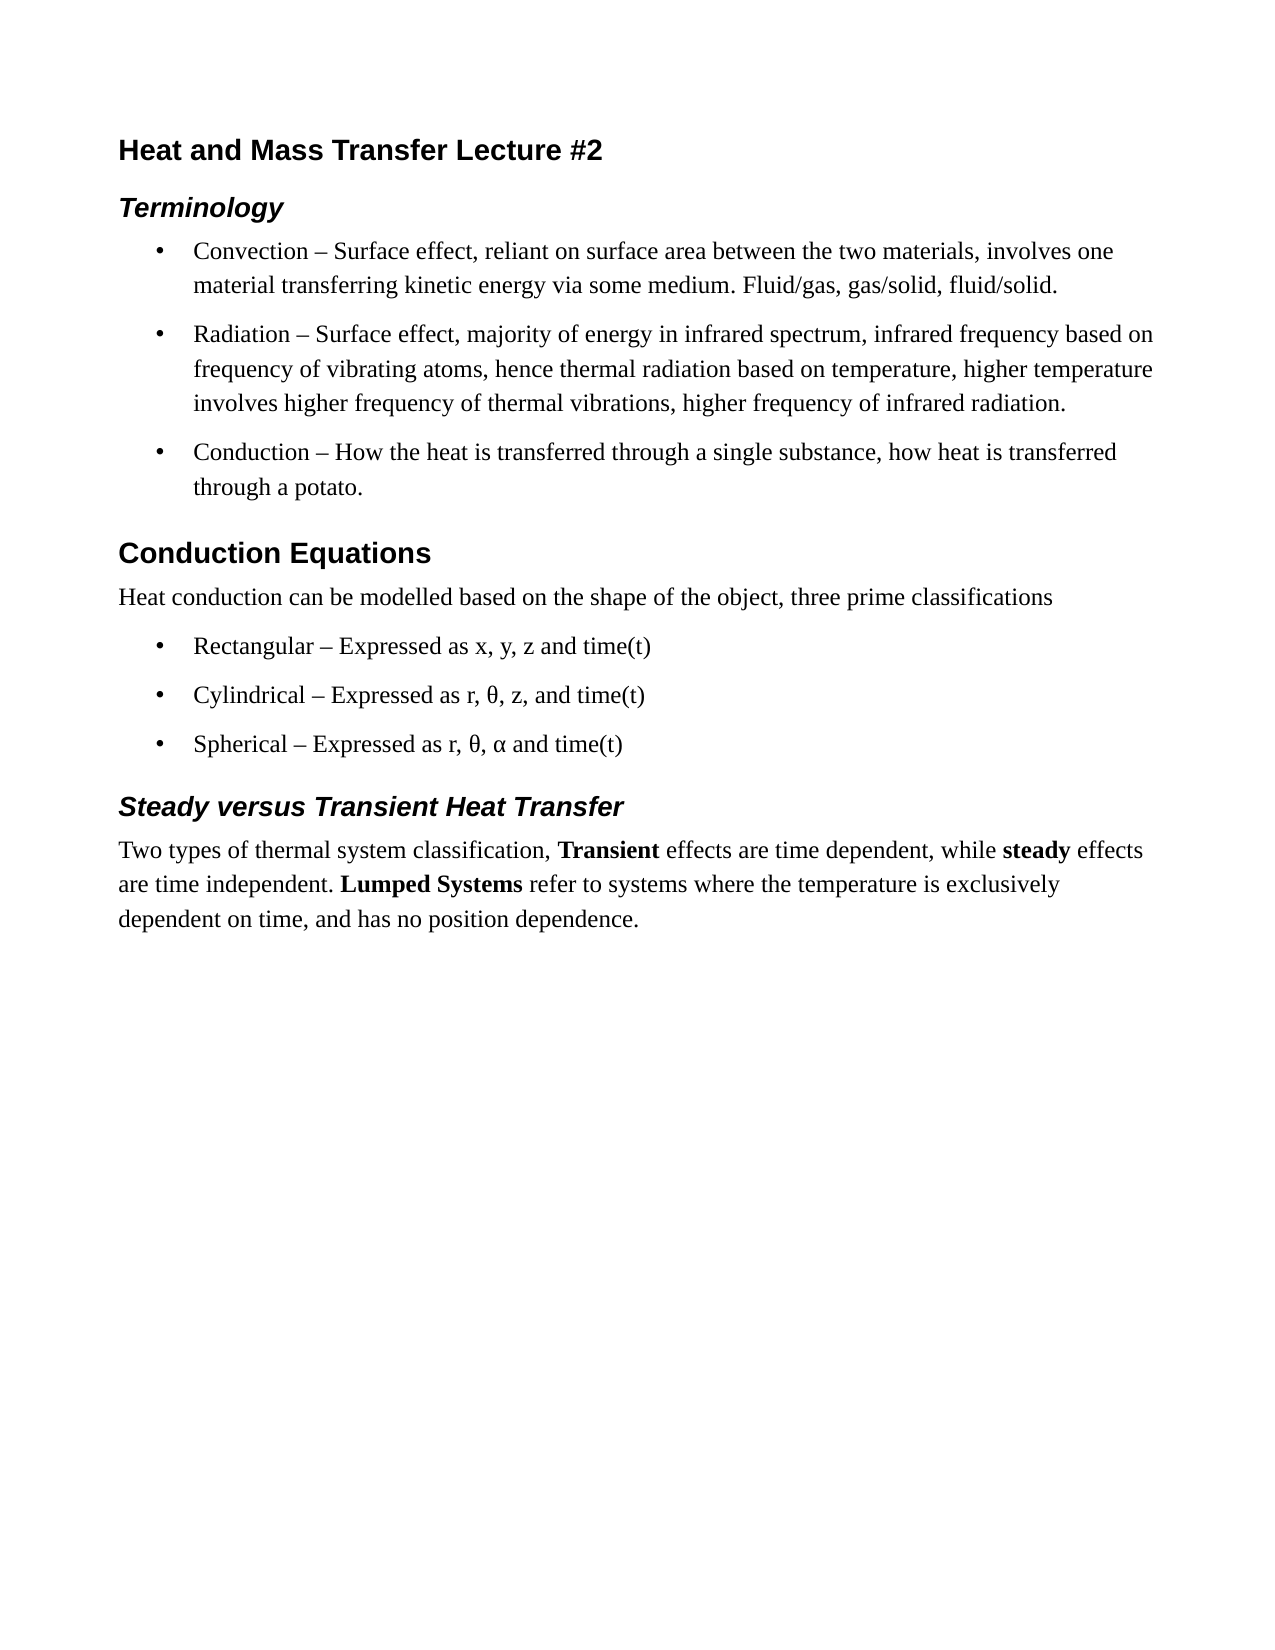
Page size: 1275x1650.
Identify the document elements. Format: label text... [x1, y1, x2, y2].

text Two types of thermal system classification, Transient effects are time dependent, while steady effects are time independent. Lumped Systems refer to systems where the temperature is exclusively dependent on time, and has no position dependence. [118, 835, 1157, 933]
list Convection – Surface effect, reliant on surface area between the two materials, involves one material transferring kinetic energy via some medium. Fluid/gas, gas/solid, fluid/solid. [156, 236, 1157, 299]
list Cylindrical – Expressed as r, θ, z, and time(t) [156, 680, 1157, 709]
subtitle Steady versus Transient Heat Transfer [118, 791, 1157, 822]
subtitle Heat and Mass Transfer Lecture #2 [118, 133, 1157, 166]
subtitle Conduction Equations [118, 536, 1157, 569]
subtitle Terminology [118, 191, 1157, 223]
list Radiation – Surface effect, majority of energy in infrared spectrum, infrared frequency based on frequency of vibrating atoms, hence thermal radiation based on temperature, higher temperature involves higher frequency of thermal vibrations, higher frequency of infrared radiation. [156, 319, 1157, 417]
list Conduction – How the heat is transferred through a single substance, how heat is transferred through a potato. [156, 437, 1157, 501]
text Heat conduction can be modelled based on the shape of the object, three prime classifications [118, 582, 1157, 611]
list Rectangular – Expressed as x, y, z and time(t) [156, 631, 1157, 659]
list Spherical – Expressed as r, θ, α and time(t) [156, 729, 1157, 758]
